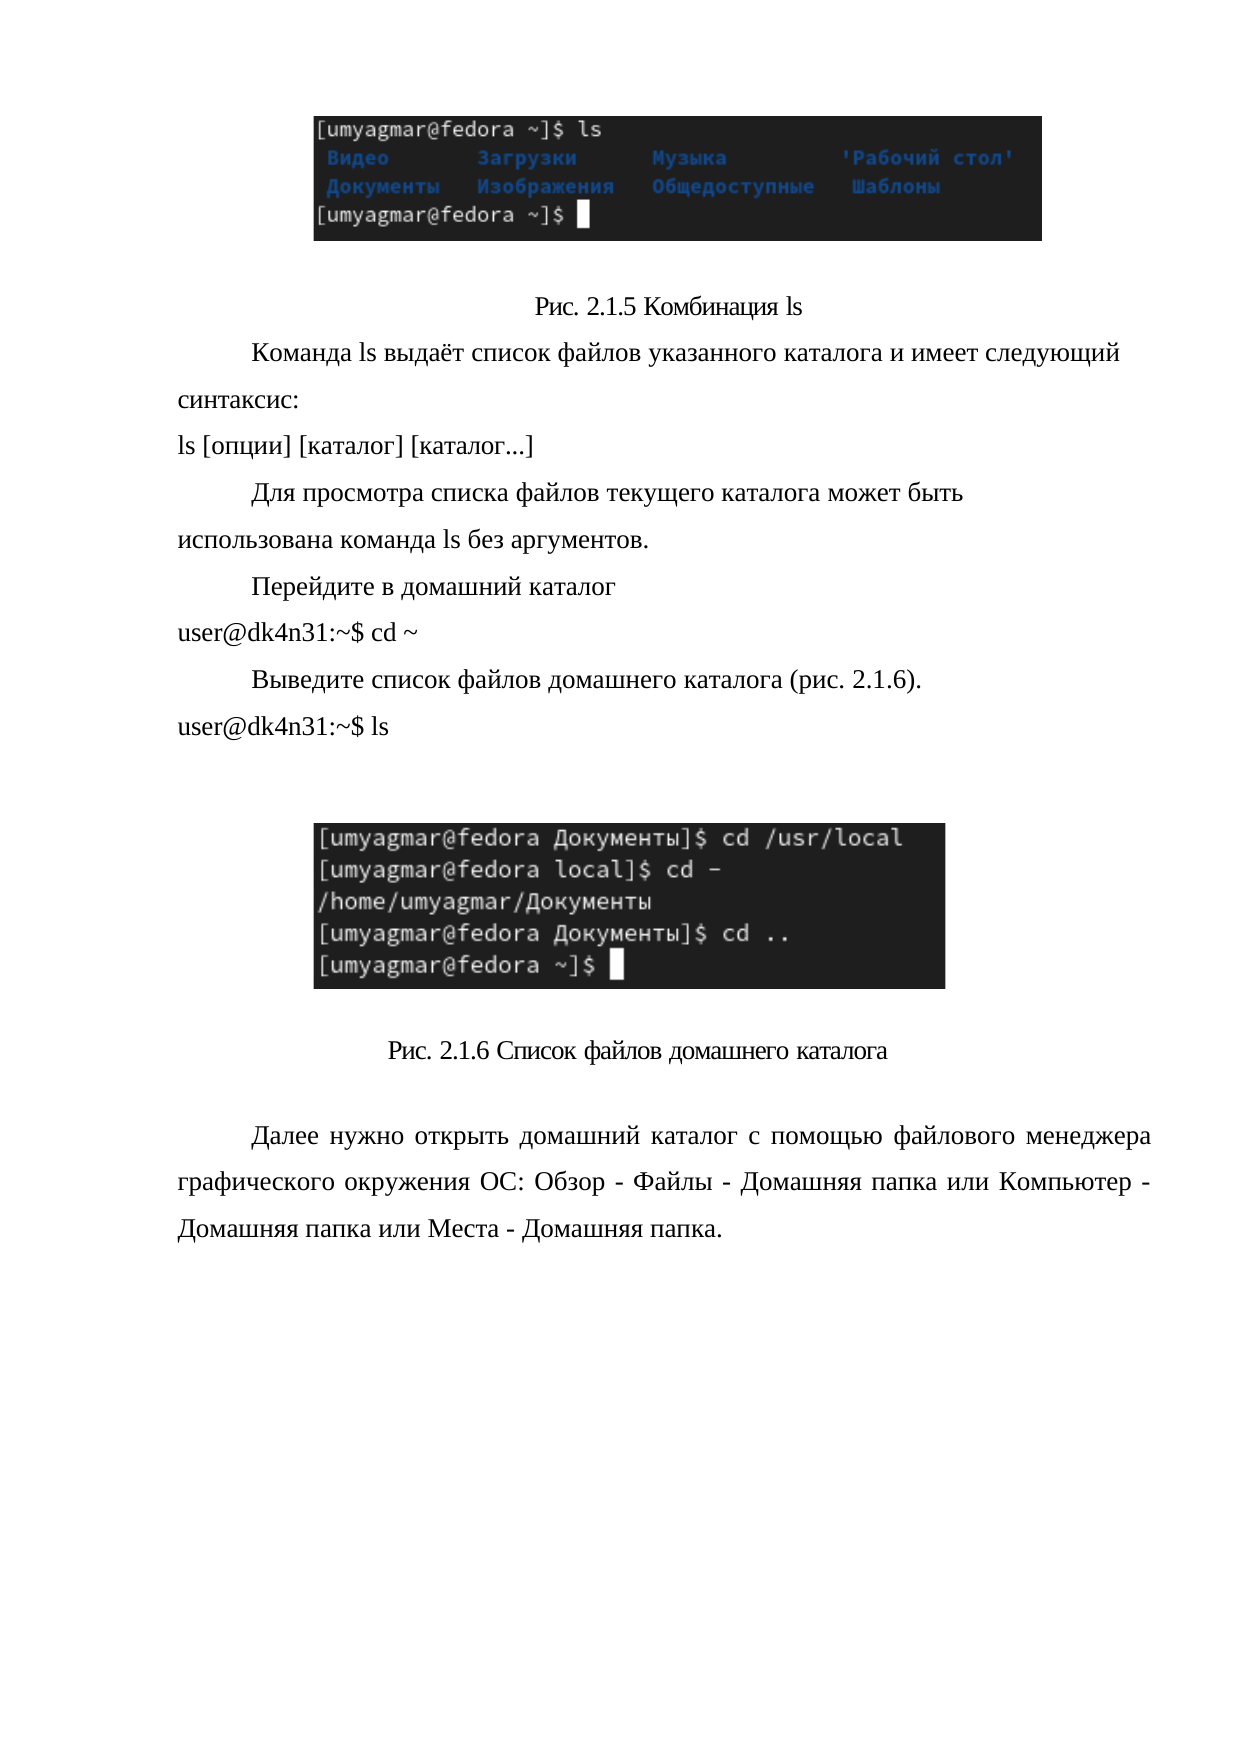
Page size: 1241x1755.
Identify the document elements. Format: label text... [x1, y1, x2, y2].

text Рис. 2.1.6 Список файлов домашнего каталога [314, 1034, 1163, 1065]
text Далее нужно открыть домашний каталог с помощью файлового менеджера графического окружения ОС: Обзор - Файлы - Домашняя папка или Компьютер - Домашняя папка или Места - Домашняя папка. [177, 1119, 1152, 1243]
text Выведите список файлов домашнего каталога (рис. 2.1.6). user@dk4n31:~$ ls [177, 663, 968, 741]
text Для просмотра списка файлов текущего каталога может быть использована команда ls без аргументов. [177, 476, 1122, 554]
text Команда ls выдаёт список файлов указанного каталога и имеет следующий синтаксис: [177, 337, 1122, 414]
text ls [опции] [каталог] [каталог...] [177, 430, 1163, 461]
text Рис. 2.1.5 Комбинация ls [461, 290, 1163, 321]
text Перейдите в домашний каталог user@dk4n31:~$ cd ~ [177, 570, 773, 648]
